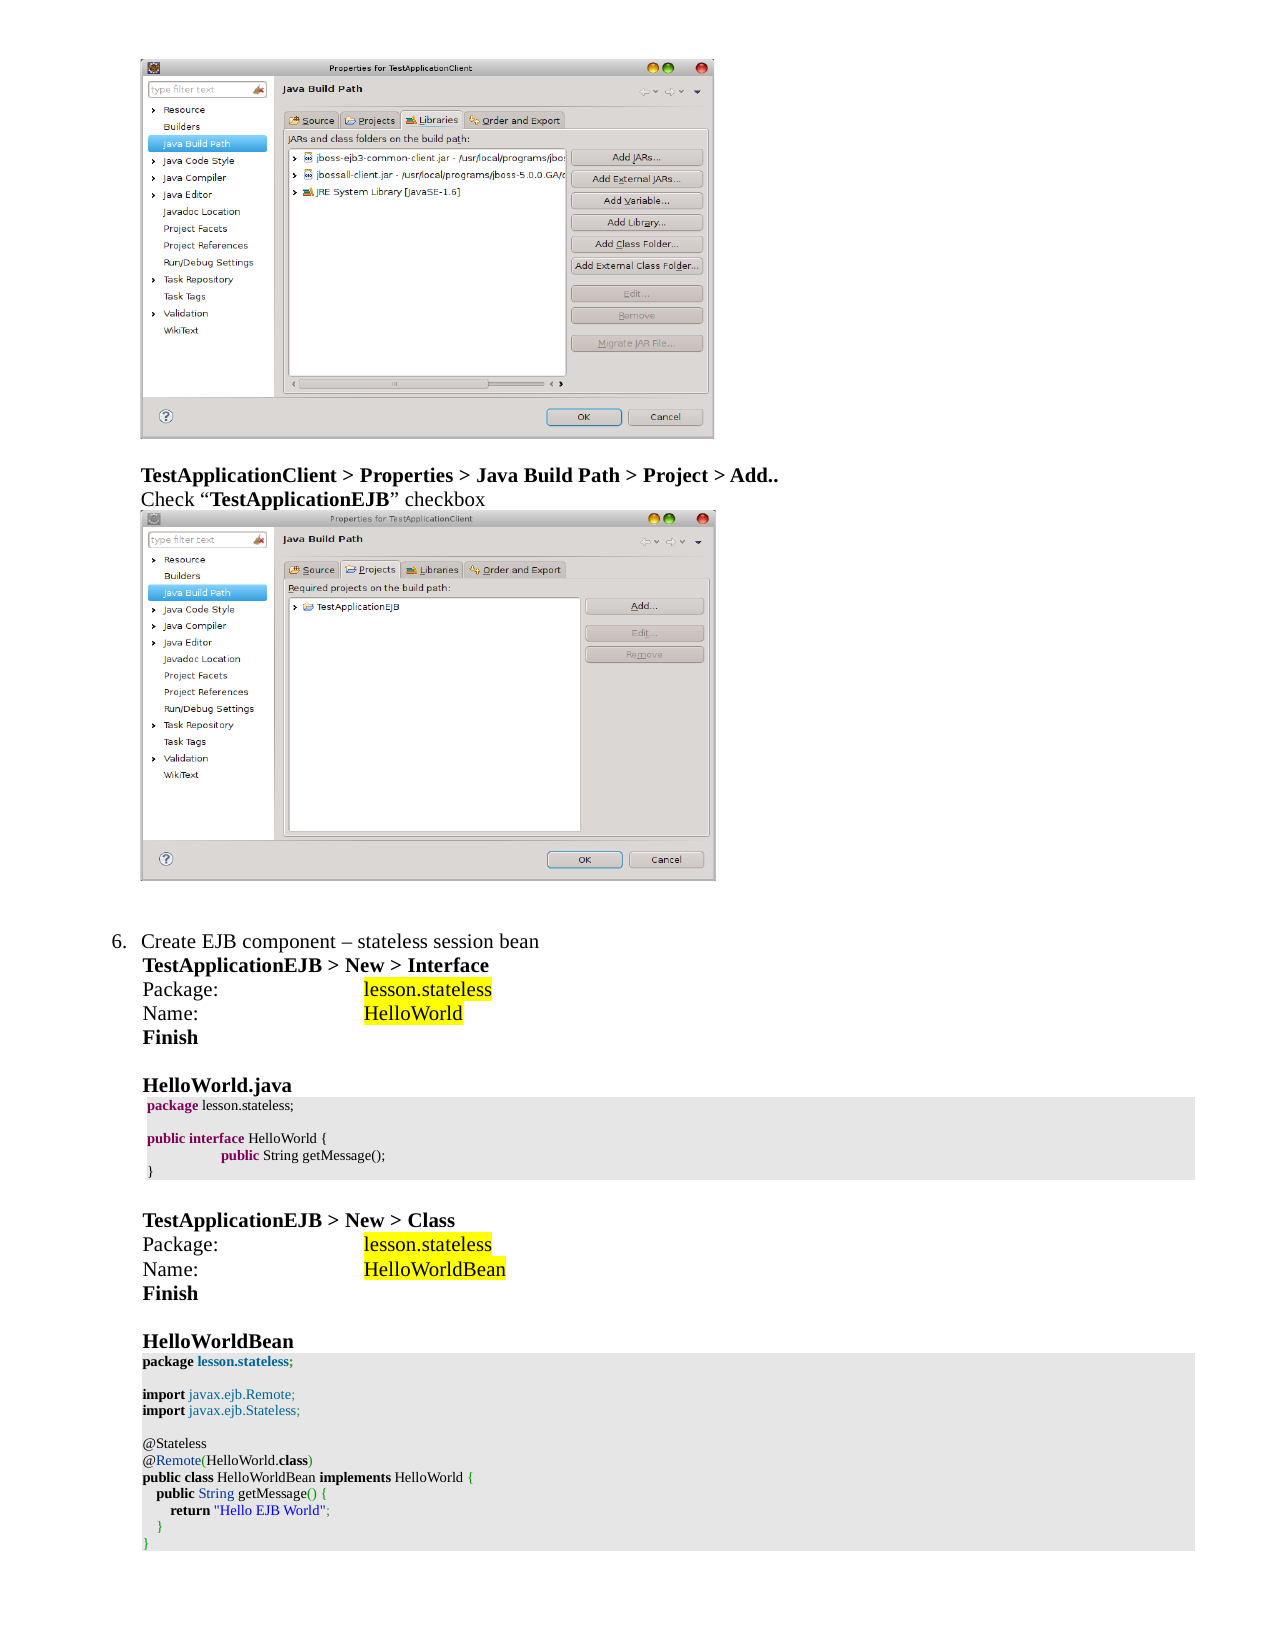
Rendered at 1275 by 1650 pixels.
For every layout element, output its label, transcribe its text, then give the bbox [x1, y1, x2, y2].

picture [245, 1389, 251, 1399]
picture [235, 1405, 239, 1415]
text } [142, 1535, 1195, 1551]
text TestApplicationEJB > New > Interface [142, 952, 1195, 977]
text Name: HelloWorldBean [142, 1256, 1195, 1280]
text Name: HelloWorld [142, 1001, 1195, 1025]
text package lesson.stateless; [142, 1353, 1195, 1369]
text Finish [142, 1025, 1195, 1049]
picture [140, 510, 716, 881]
text @Remote(HelloWorld.class) [142, 1452, 1195, 1468]
text @Stateless [142, 1435, 1195, 1452]
text Finish [142, 1280, 1195, 1304]
text Package: lesson.stateless [142, 977, 1195, 1001]
list Create EJB component – stateless session bean [111, 928, 1195, 952]
picture [235, 1389, 239, 1399]
text return "Hello EJB World"; [142, 1502, 1195, 1518]
text public class HelloWorldBean implements HelloWorld { [142, 1468, 1195, 1485]
text HelloWorldBean [142, 1328, 1195, 1353]
text public String getMessage(); [147, 1147, 1195, 1163]
text TestApplicationEJB > New > Class [142, 1208, 1195, 1232]
text Package: lesson.stateless [142, 1232, 1195, 1256]
text public String getMessage() { [142, 1485, 1195, 1502]
text Check “TestApplicationEJB” checkbox [141, 486, 1195, 511]
picture [140, 59, 715, 439]
text } [142, 1518, 1195, 1535]
text package lesson.stateless; [147, 1097, 1195, 1113]
text public interface HelloWorld { [147, 1130, 1195, 1147]
text import javax.ejb.Remote; [142, 1386, 1195, 1402]
text } [147, 1163, 1195, 1180]
text HelloWorld.java [142, 1073, 1195, 1097]
text TestApplicationClient > Properties > Java Build Path > Project > Add.. [141, 462, 1195, 486]
text import javax.ejb.Stateless; [142, 1402, 1195, 1419]
